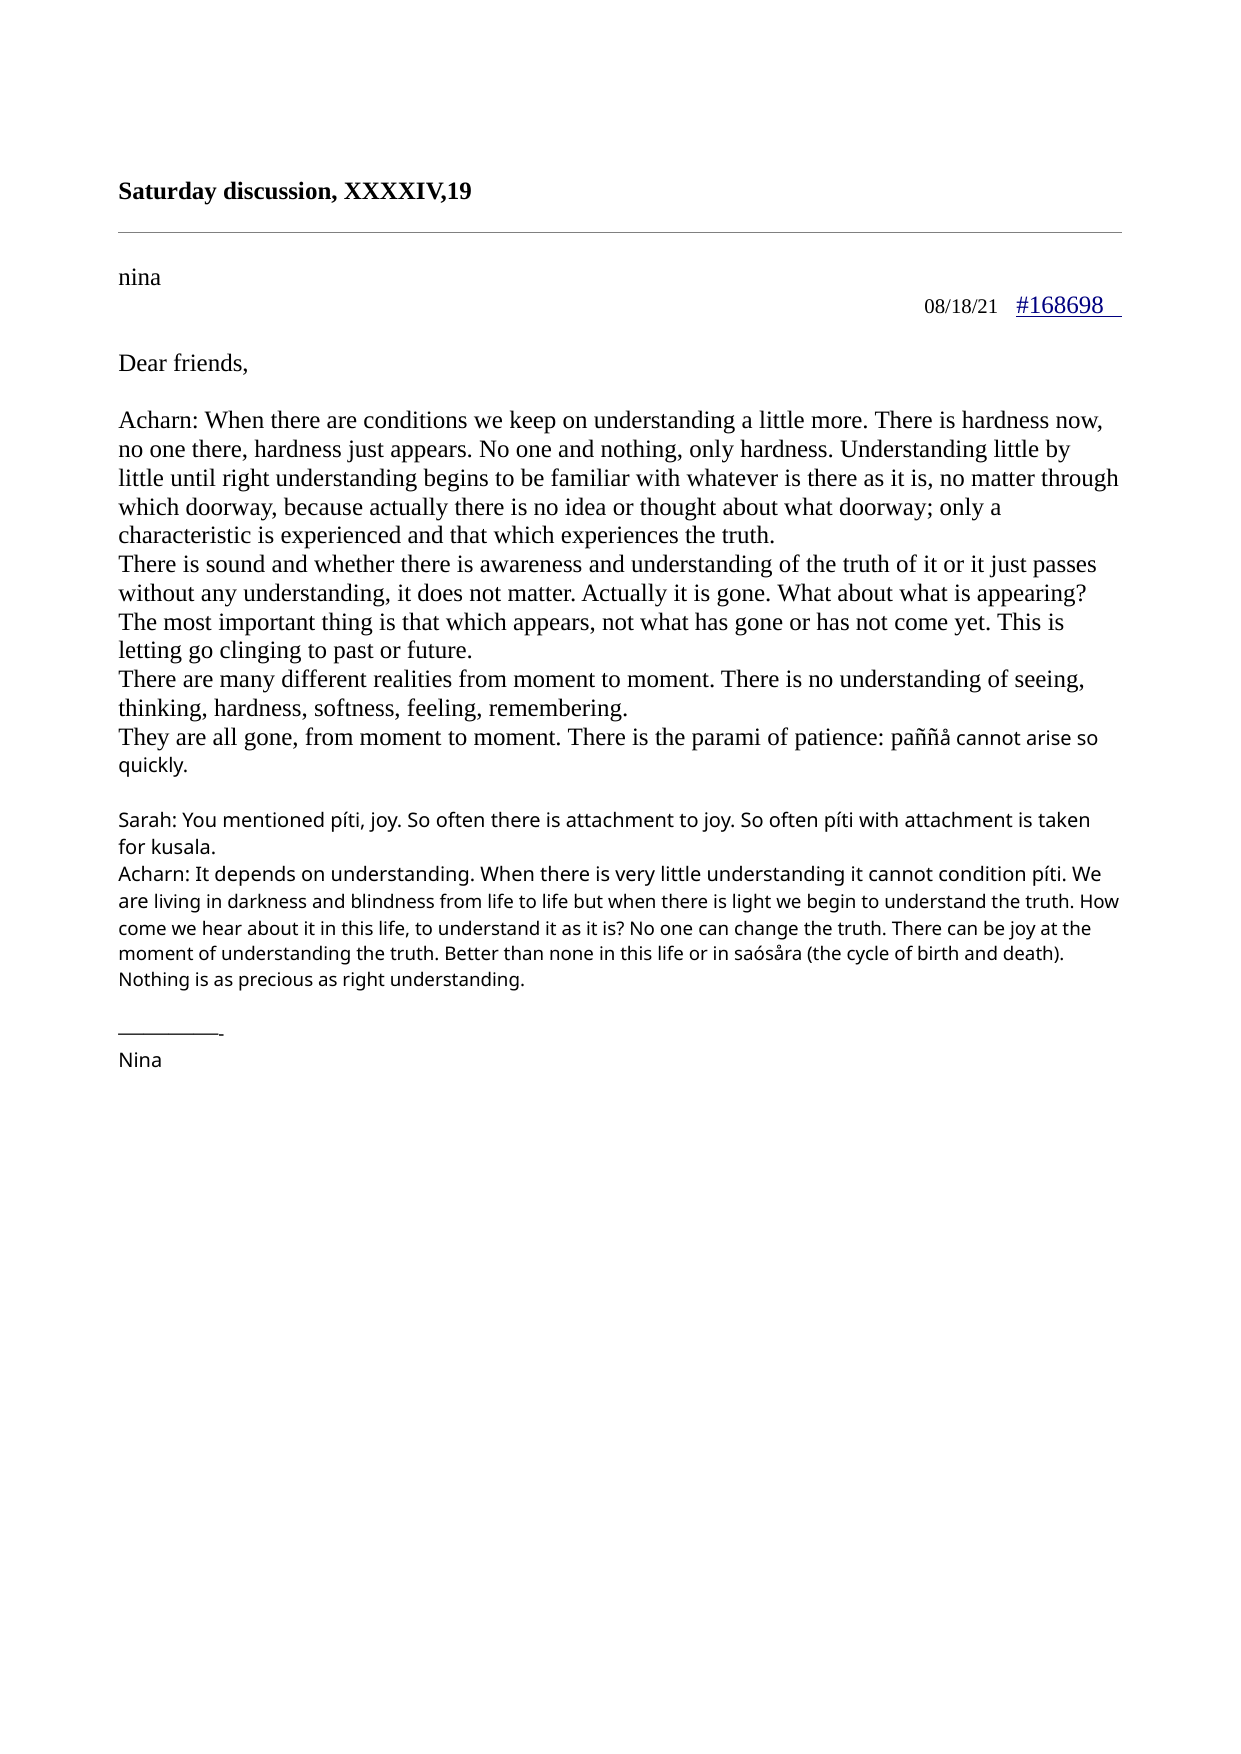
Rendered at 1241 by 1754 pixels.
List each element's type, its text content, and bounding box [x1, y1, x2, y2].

table_header nina 08/18/21 #168698 Dear friends, Acharn: When there are conditions we keep on understanding a little more. There is hardness now, no one there, hardness just appears. No one and nothing, only hardness. Understanding little by little until right understanding begins to be familiar with whatever is there as it is, no matter through which doorway, because actually there is no idea or thought about what doorway; only a characteristic is experienced and that which experiences the truth. There is sound and whether there is awareness and understanding of the truth of it or it just passes without any understanding, it does not matter. Actually it is gone. What about what is appearing? The most important thing is that which appears, not what has gone or has not come yet. This is letting go clinging to past or future. There are many different realities from moment to moment. There is no understanding of seeing, thinking, hardness, softness, feeling, remembering. They are all gone, from moment to moment. There is the parami of patience: paññå cannot arise so quickly. Sarah: You mentioned píti, joy. So often there is attachment to joy. So often píti with attachment is taken for kusala. Acharn: It depends on understanding. When there is very little understanding it cannot condition píti. We are living in darkness and blindness from life to life but when there is light we begin to understand the truth. How come we hear about it in this life, to understand it as it is? No one can change the truth. There can be joy at the moment of understanding the truth. Better than none in this life or in saósåra (the cycle of birth and death). Nothing is as precious as right understanding. ————- Nina [118, 233, 1122, 1073]
subtitle Saturday discussion, XXXXIV,19 [118, 176, 1122, 205]
